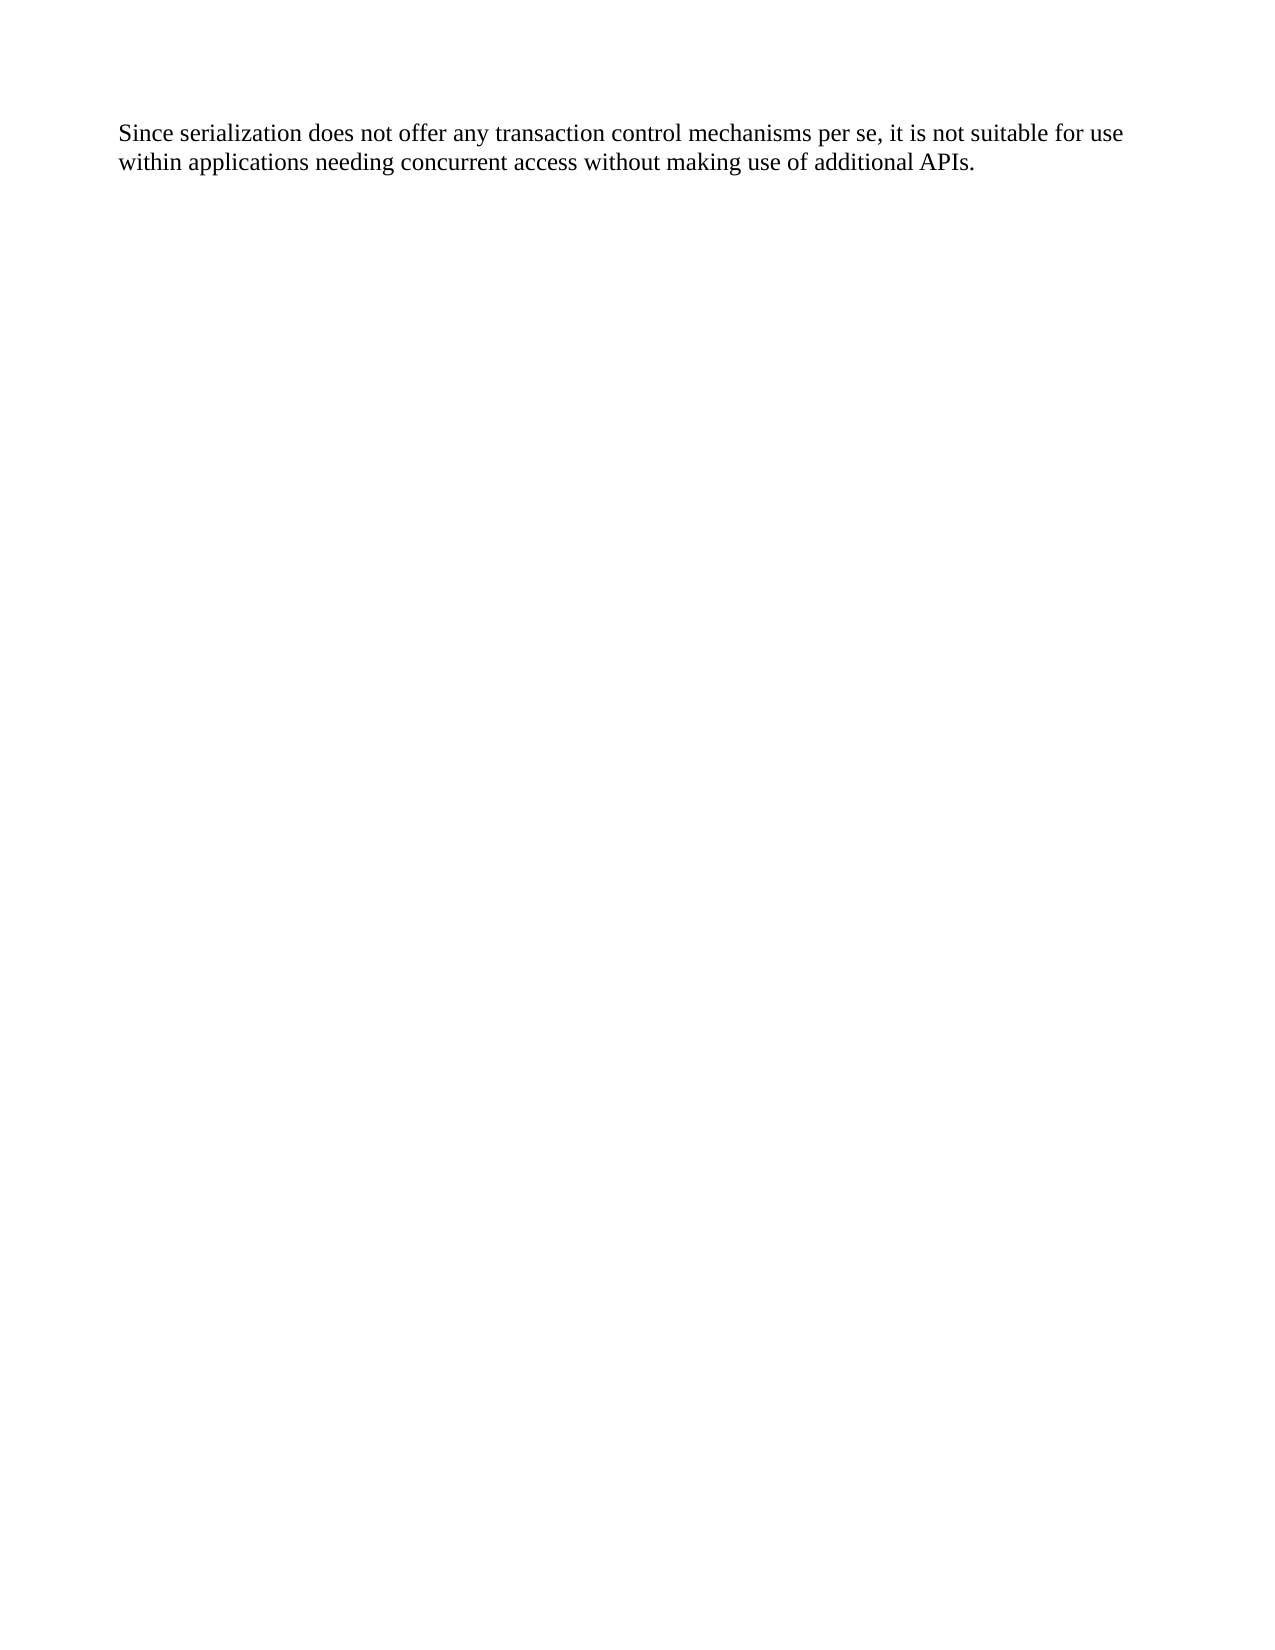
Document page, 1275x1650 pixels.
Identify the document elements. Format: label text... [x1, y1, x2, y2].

list Since serialization does not offer any transaction control mechanisms per se, it is not suitable for use within applications needing concurrent access without making use of additional APIs. [118, 118, 1157, 176]
